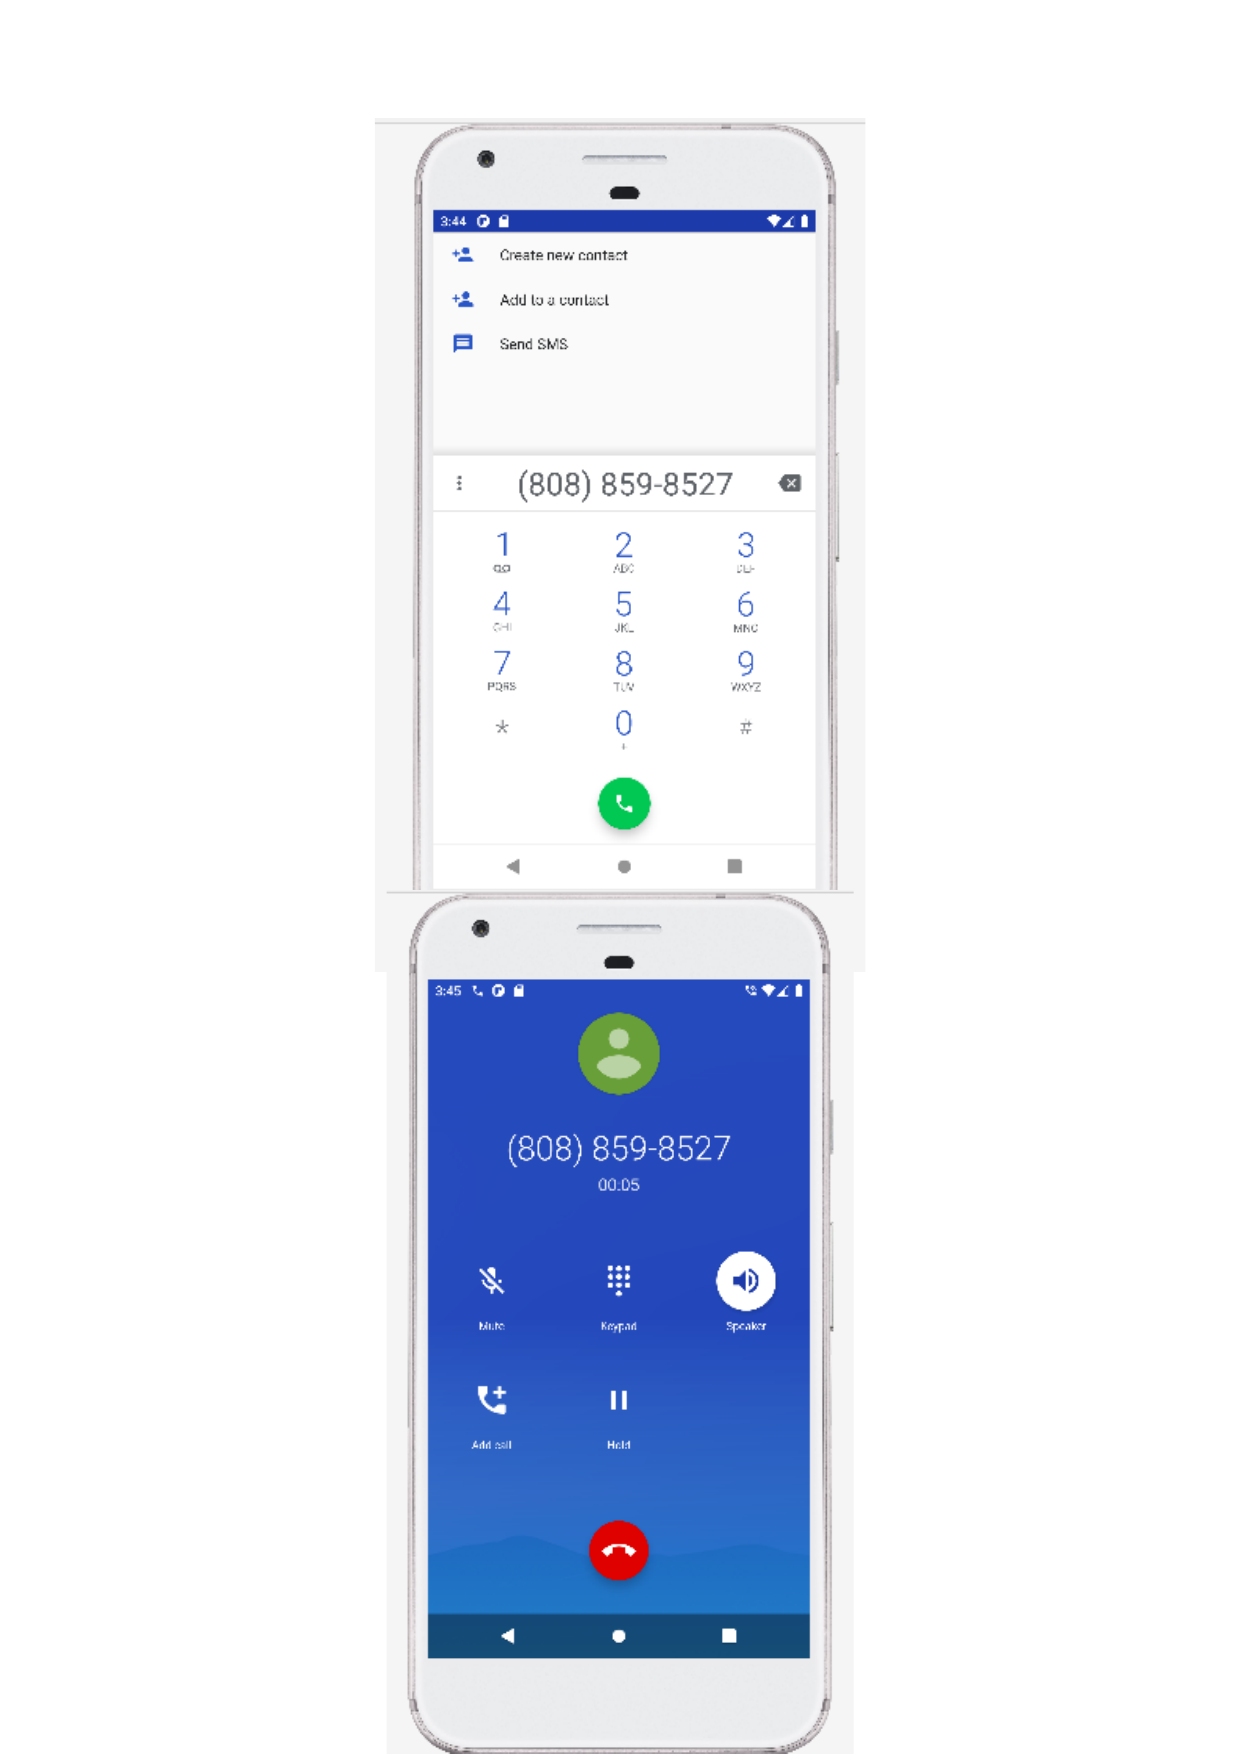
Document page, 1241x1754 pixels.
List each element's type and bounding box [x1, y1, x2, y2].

picture [374, 118, 866, 1754]
